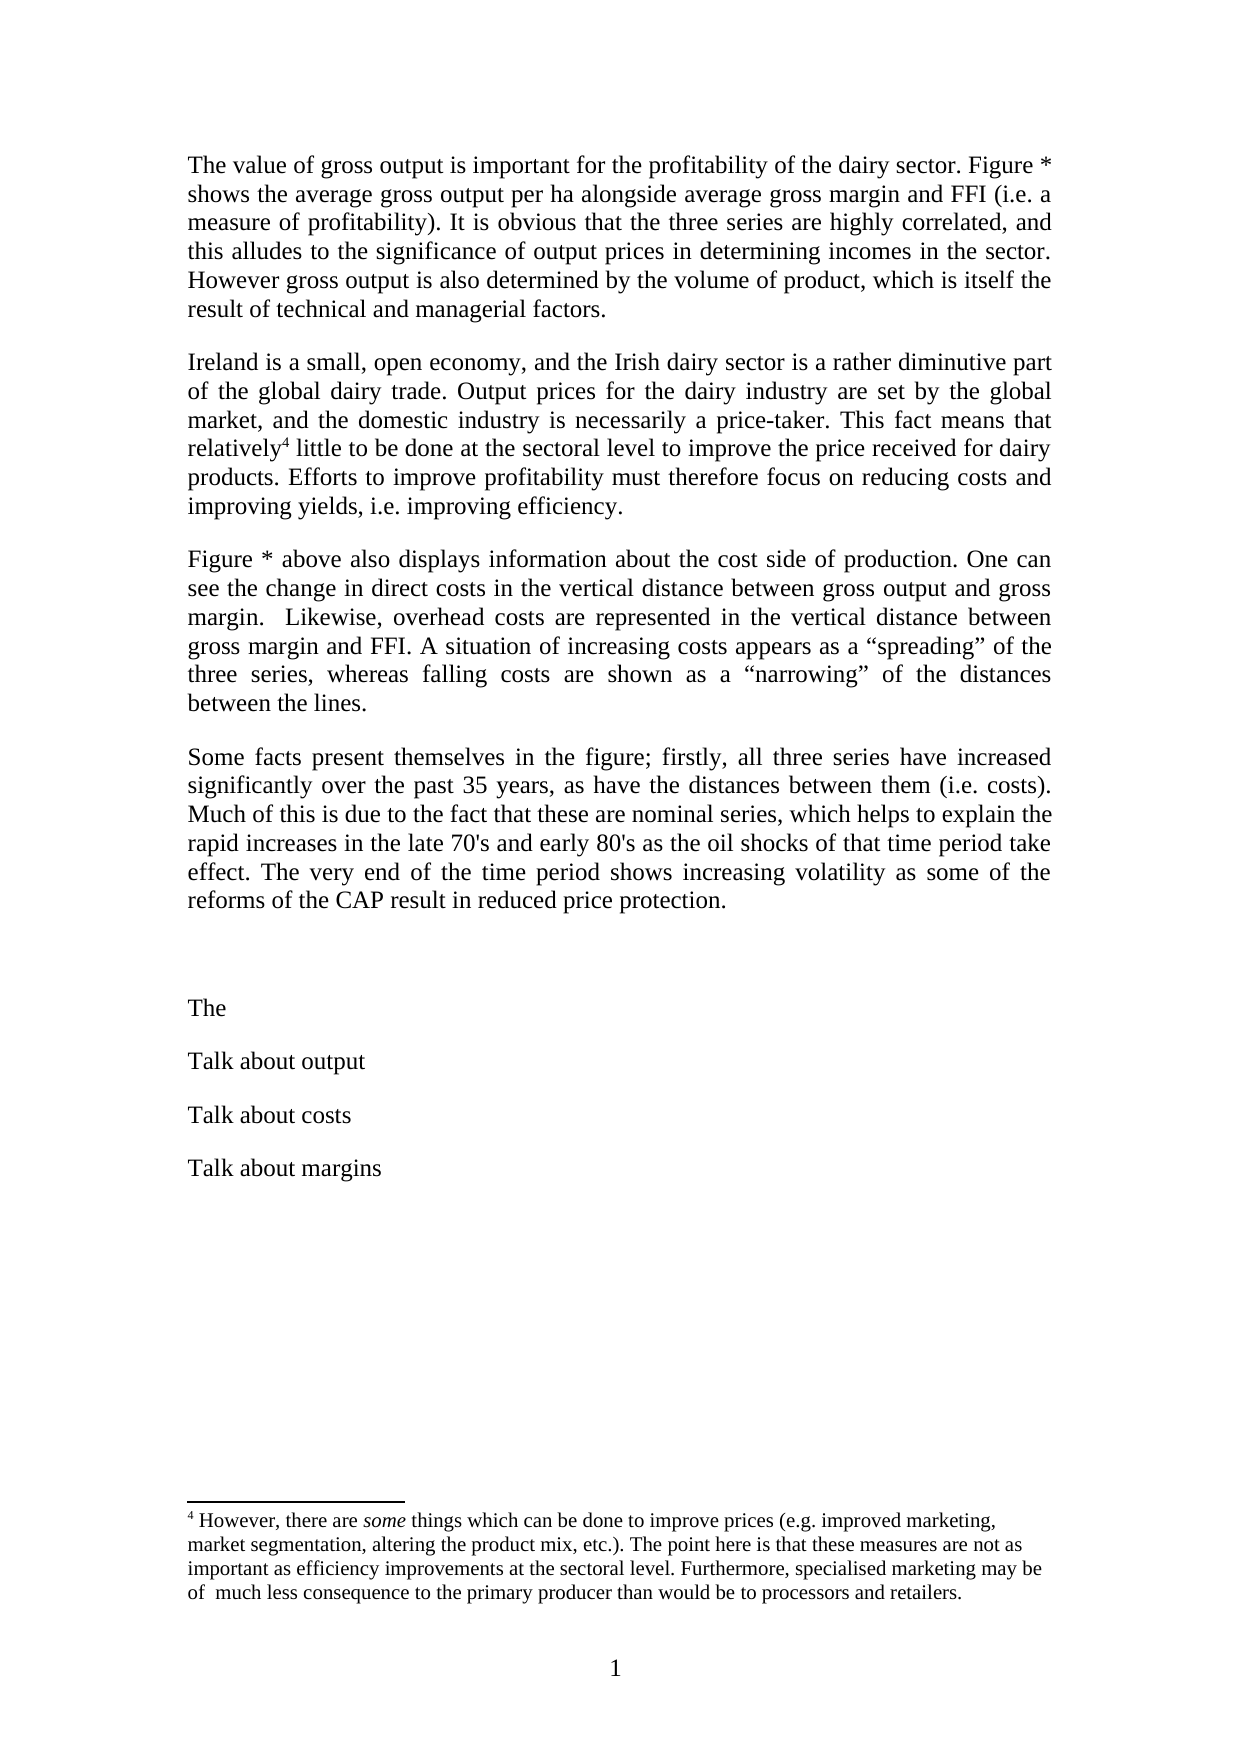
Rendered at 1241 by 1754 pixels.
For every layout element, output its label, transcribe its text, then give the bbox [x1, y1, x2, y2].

text Some facts present themselves in the figure; firstly, all three series have increased significantly over the past 35 years, as have the distances between them (i.e. costs). Much of this is due to the fact that these are nominal series, which helps to explain the rapid increases in the late 70's and early 80's as the oil shocks of that time period take effect. The very end of the time period shows increasing volatility as some of the reforms of the CAP result in reduced price protection. [187, 742, 1053, 914]
text The [187, 993, 1053, 1021]
text The value of gross output is important for the profitability of the dairy sector. Figure * shows the average gross output per ha alongside average gross margin and FFI (i.e. a measure of profitability). It is obvious that the three series are highly correlated, and this alludes to the significance of output prices in determining incomes in the sector. However gross output is also determined by the volume of product, which is itself the result of technical and managerial factors. [187, 150, 1053, 322]
text Ireland is a small, open economy, and the Irish dairy sector is a rather diminutive part of the global dairy trade. Output prices for the dairy industry are set by the global market, and the domestic industry is necessarily a price-taker. This fact means that relatively little to be done at the sectoral level to improve the price received for dairy products. Efforts to improve profitability must therefore focus on reducing costs and improving yields, i.e. improving efficiency. [187, 347, 1053, 520]
text Figure * above also displays information about the cost side of production. One can see the change in direct costs in the vertical distance between gross output and gross margin. Likewise, overhead costs are represented in the vertical distance between gross margin and FFI. A situation of increasing costs appears as a “spreading” of the three series, whereas falling costs are shown as a “narrowing” of the distances between the lines. [187, 544, 1053, 717]
text However, there are some things which can be done to improve prices (e.g. improved marketing, market segmentation, altering the product mix, etc.). The point here is that these measures are not as important as efficiency improvements at the sectoral level. Furthermore, specialised marketing may be of much less consequence to the primary producer than would be to processors and retailers. [187, 1508, 1053, 1604]
text Talk about output [187, 1046, 1053, 1075]
text Talk about costs [187, 1100, 1053, 1128]
text Talk about margins [187, 1153, 1053, 1182]
